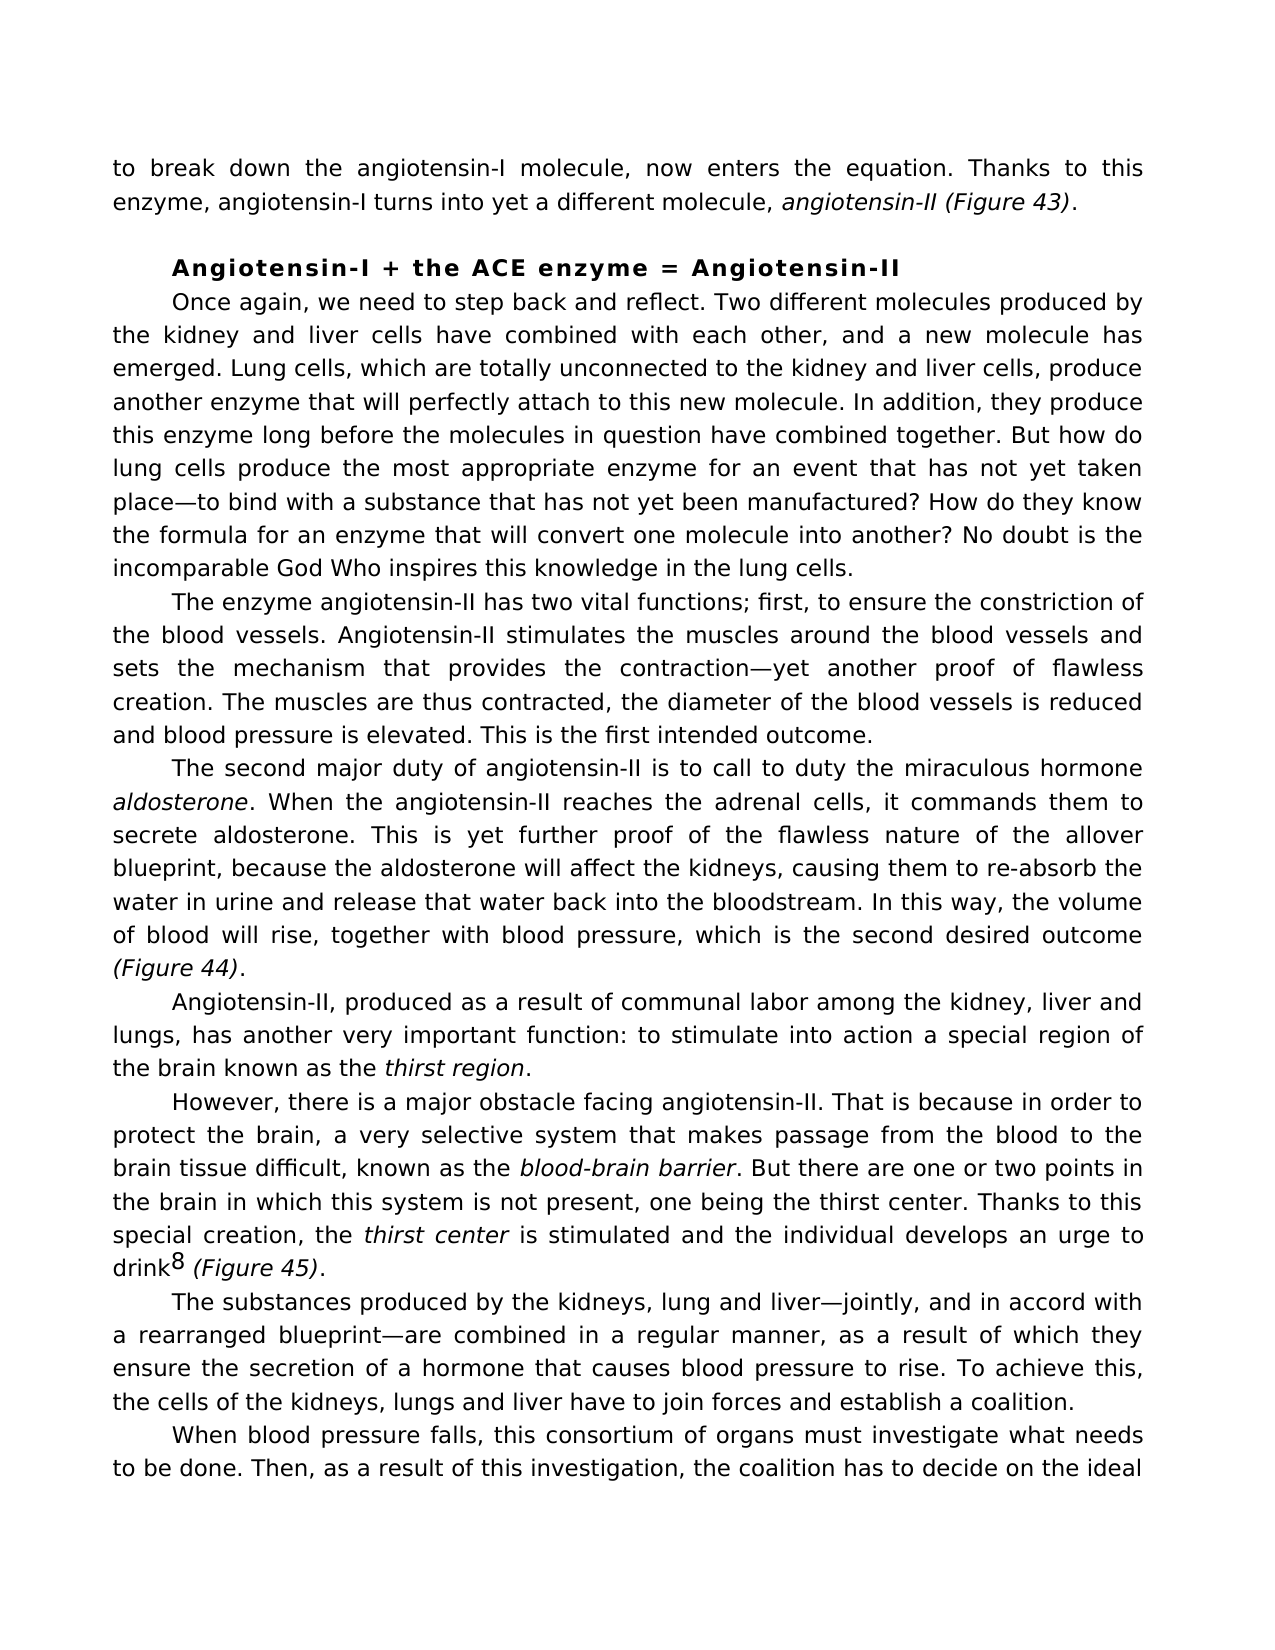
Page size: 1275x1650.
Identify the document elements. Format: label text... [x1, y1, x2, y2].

text However, there is a major obstacle facing angiotensin-II. That is because in order to protect the brain, a very selective system that makes passage from the blood to the brain tissue difficult, known as the blood-brain barrier. But there are one or two points in the brain in which this system is not present, one being the thirst center. Thanks to this special creation, the thirst center is stimulated and the individual develops an urge to drink8 (Figure 45). [112, 1083, 1145, 1283]
text Angiotensin-I + the ACE enzyme = Angiotensin-II [112, 250, 1145, 283]
text The enzyme angiotensin-II has two vital functions; first, to ensure the constriction of the blood vessels. Angiotensin-II stimulates the muscles around the blood vessels and sets the mechanism that provides the contraction—yet another proof of flawless creation. The muscles are thus contracted, the diameter of the blood vessels is reduced and blood pressure is elevated. This is the first intended outcome. [112, 583, 1145, 750]
text Angiotensin-II, produced as a result of communal labor among the kidney, liver and lungs, has another very important function: to stimulate into action a special region of the brain known as the thirst region. [112, 983, 1145, 1083]
text The substances produced by the kidneys, lung and liver—jointly, and in accord with a rearranged blueprint—are combined in a regular manner, as a result of which they ensure the secretion of a hormone that causes blood pressure to rise. To achieve this, the cells of the kidneys, lungs and liver have to join forces and establish a coalition. [112, 1283, 1145, 1417]
text Once again, we need to step back and reflect. Two different molecules produced by the kidney and liver cells have combined with each other, and a new molecule has emerged. Lung cells, which are totally unconnected to the kidney and liver cells, produce another enzyme that will perfectly attach to this new molecule. In addition, they produce this enzyme long before the molecules in question have combined together. But how do lung cells produce the most appropriate enzyme for an event that has not yet taken place—to bind with a substance that has not yet been manufactured? How do they know the formula for an enzyme that will convert one molecule into another? No doubt is the incomparable God Who inspires this knowledge in the lung cells. [112, 283, 1145, 583]
text The second major duty of angiotensin-II is to call to duty the miraculous hormone aldosterone. When the angiotensin-II reaches the adrenal cells, it commands them to secrete aldosterone. This is yet further proof of the flawless nature of the allover blueprint, because the aldosterone will affect the kidneys, causing them to re-absorb the water in urine and release that water back into the bloodstream. In this way, the volume of blood will rise, together with blood pressure, which is the second desired outcome (Figure 44). [112, 750, 1145, 983]
text When blood pressure falls, this consortium of organs must investigate what needs to be done. Then, as a result of this investigation, the coalition has to decide on the ideal [112, 1417, 1145, 1483]
text to break down the angiotensin-I molecule, now enters the equation. Thanks to this enzyme, angiotensin-I turns into yet a different molecule, angiotensin-II (Figure 43). [112, 150, 1145, 217]
